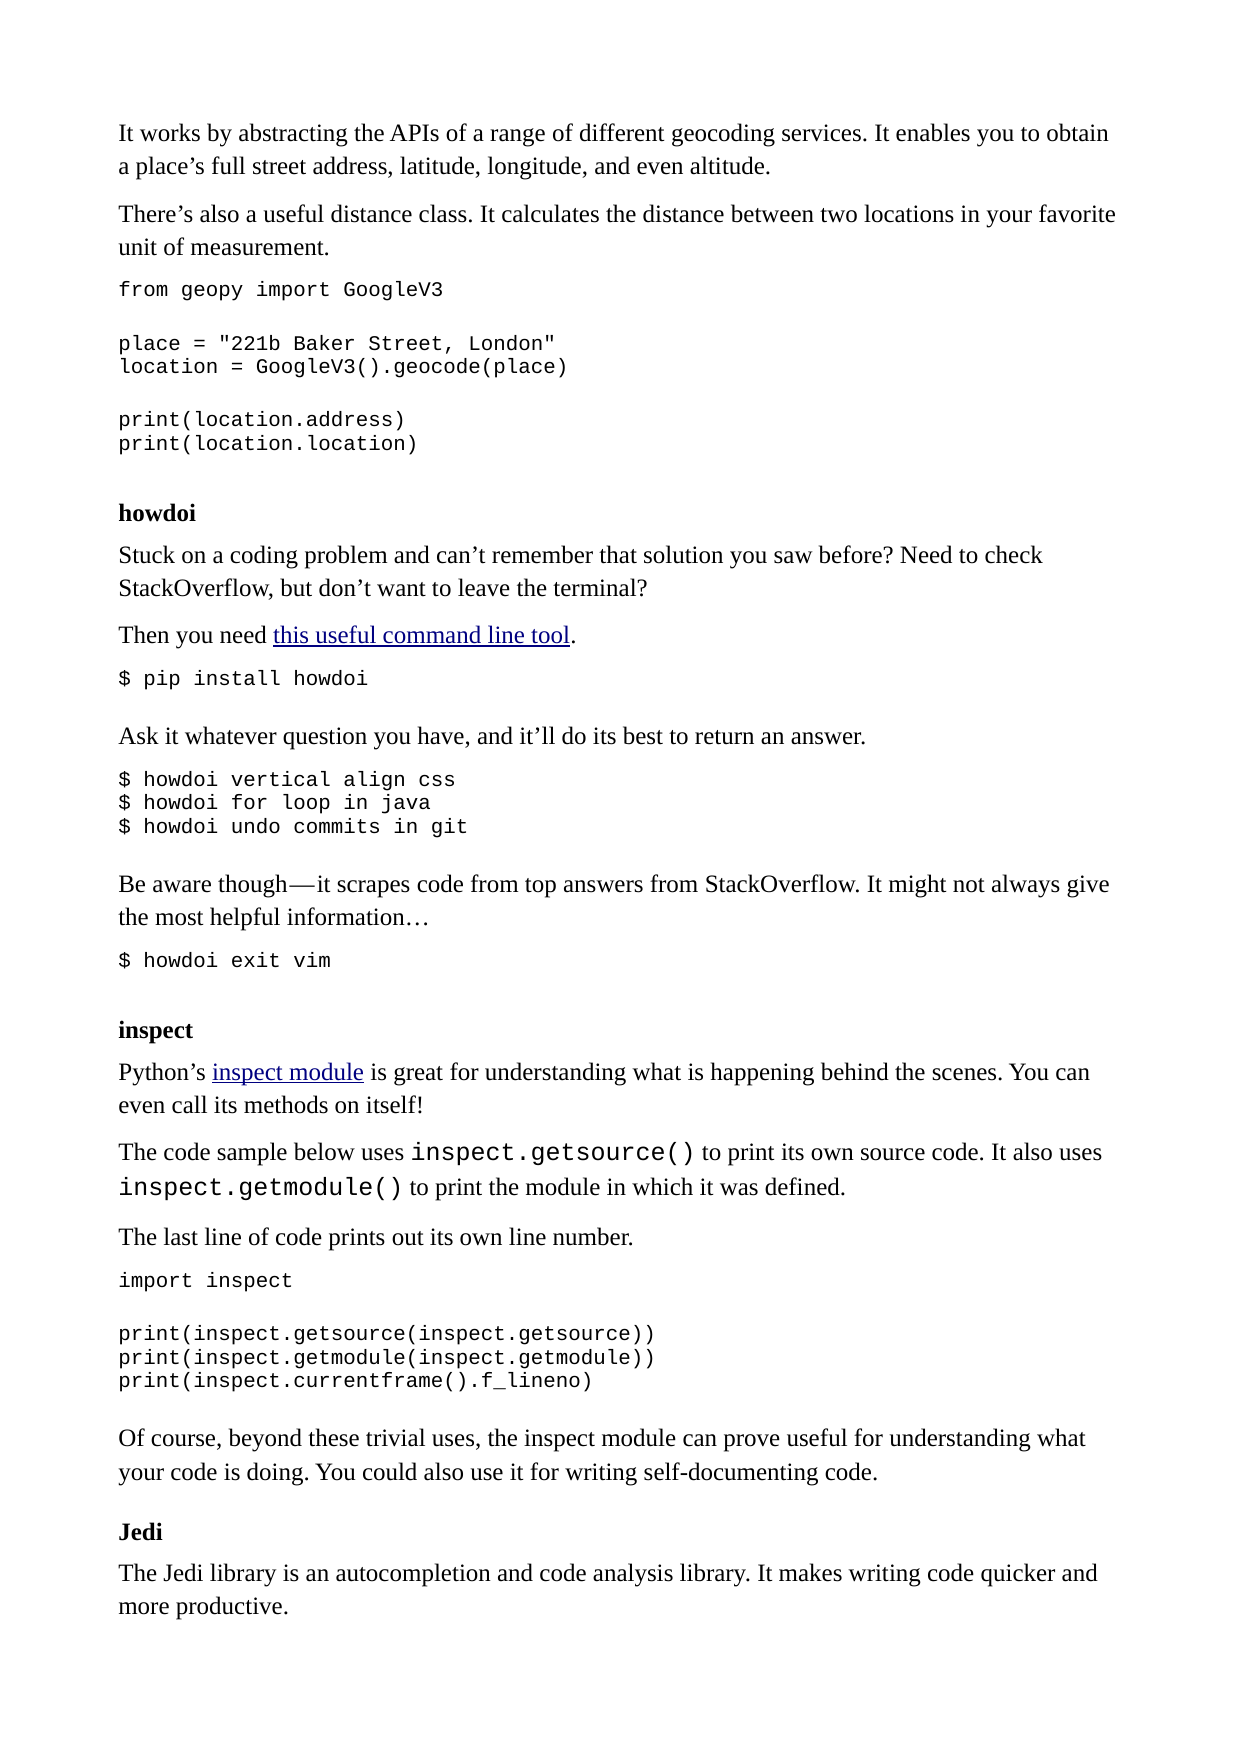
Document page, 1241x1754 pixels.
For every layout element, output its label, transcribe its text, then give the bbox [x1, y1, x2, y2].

text $ howdoi exit vim [118, 950, 1122, 973]
text location = GoogleV3().geocode(place) [118, 356, 1122, 380]
text The last line of code prints out its own line number. [118, 1222, 1122, 1251]
subtitle inspect [118, 1015, 1122, 1044]
text The Jedi library is an autocompletion and code analysis library. It makes writing code quicker and more productive. [118, 1558, 1122, 1620]
text Ask it whatever question you have, and it’ll do its best to return an answer. [118, 721, 1122, 750]
text print(inspect.getsource(inspect.getsource)) [118, 1323, 1122, 1347]
text Then you need this useful command line tool. [118, 620, 1122, 649]
text from geopy import GoogleV3 [118, 279, 1122, 303]
text Be aware though — it scrapes code from top answers from StackOverflow. It might not always give the most helpful information… [118, 869, 1122, 931]
text place = "221b Baker Street, London" [118, 332, 1122, 356]
text print(location.address) [118, 409, 1122, 433]
text print(location.location) [118, 433, 1122, 457]
text $ howdoi vertical align css [118, 769, 1122, 792]
text Python’s inspect module is great for understanding what is happening behind the scenes. You can even call its methods on itself! [118, 1057, 1122, 1118]
text Of course, beyond these trivial uses, the inspect module can prove useful for understanding what your code is doing. You could also use it for writing self-documenting code. [118, 1423, 1122, 1485]
text It works by abstracting the APIs of a range of different geocoding services. It enables you to obtain a place’s full street address, latitude, longitude, and even altitude. [118, 118, 1122, 180]
subtitle Jedi [118, 1517, 1122, 1545]
text $ howdoi undo commits in git [118, 816, 1122, 840]
text Stuck on a coding problem and can’t remember that solution you saw before? Need to check StackOverflow, but don’t want to leave the terminal? [118, 540, 1122, 602]
text There’s also a useful distance class. It calculates the distance between two locations in your favorite unit of measurement. [118, 199, 1122, 261]
text print(inspect.currentframe().f_lineno) [118, 1370, 1122, 1394]
text The code sample below uses inspect.getsource() to print its own source code. It also uses inspect.getmodule() to print the module in which it was defined. [118, 1137, 1122, 1203]
subtitle howdoi [118, 498, 1122, 527]
text import inspect [118, 1270, 1122, 1294]
text print(inspect.getmodule(inspect.getmodule)) [118, 1347, 1122, 1370]
text $ howdoi for loop in java [118, 792, 1122, 816]
text $ pip install howdoi [118, 668, 1122, 692]
